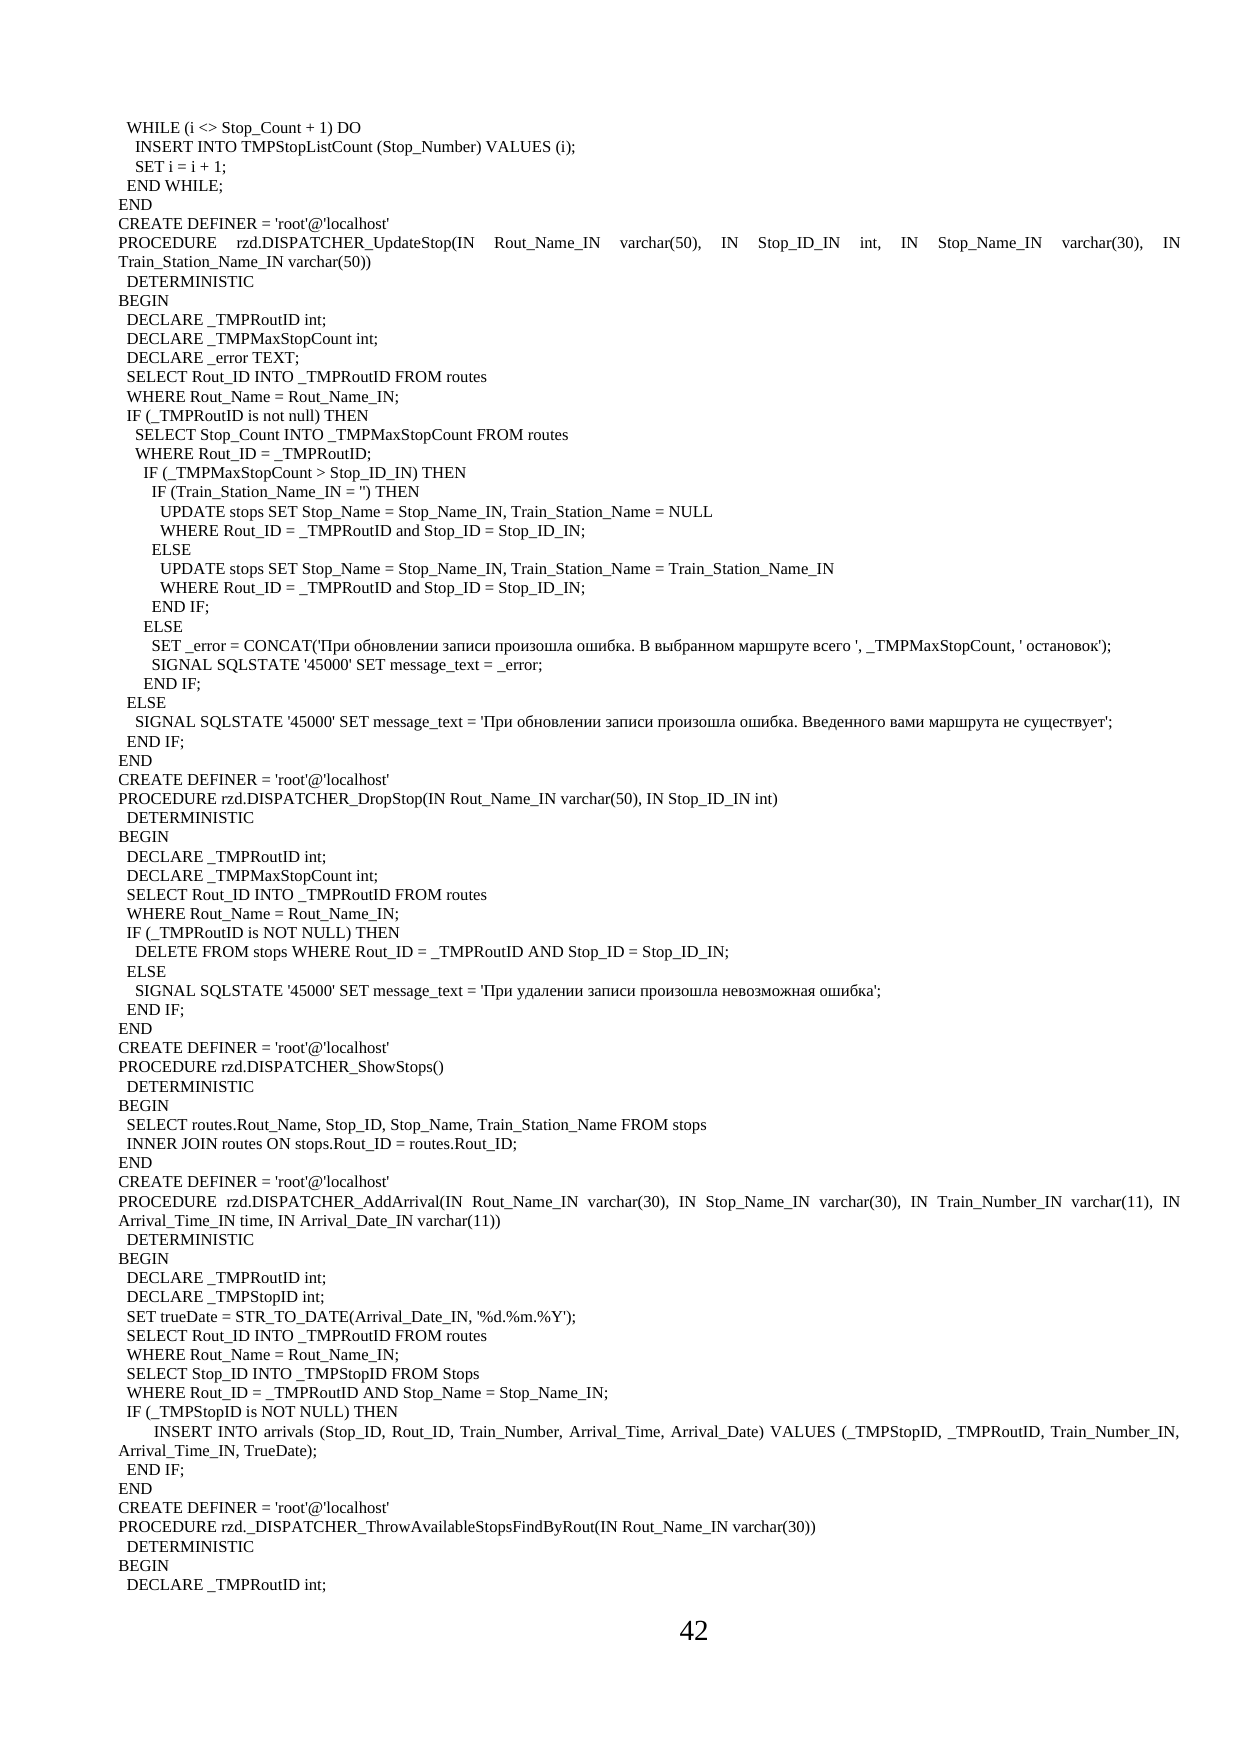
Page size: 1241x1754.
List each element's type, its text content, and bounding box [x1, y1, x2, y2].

text SET i = i + 1; [118, 156, 1181, 176]
text INSERT INTO TMPStopListCount (Stop_Number) VALUES (i); [118, 137, 1181, 156]
text DETERMINISTIC [118, 808, 1181, 827]
text IF (Train_Station_Name_IN = '') THEN [118, 482, 1181, 501]
text DECLARE _TMPStopID int; [118, 1287, 1181, 1306]
text BEGIN [118, 1556, 1181, 1575]
text SELECT Stop_Count INTO _TMPMaxStopCount FROM routes [118, 425, 1181, 444]
text DECLARE _TMPMaxStopCount int; [118, 866, 1181, 885]
text WHERE Rout_Name = Rout_Name_IN; [118, 1345, 1181, 1364]
text END [118, 1019, 1181, 1038]
text DETERMINISTIC [118, 1076, 1181, 1096]
text END IF; [118, 1460, 1181, 1479]
text SIGNAL SQLSTATE '45000' SET message_text = _error; [118, 655, 1181, 674]
text BEGIN [118, 1096, 1181, 1115]
text DECLARE _TMPRoutID int; [118, 310, 1181, 329]
text DECLARE _TMPRoutID int; [118, 846, 1181, 866]
text IF (_TMPMaxStopCount > Stop_ID_IN) THEN [118, 463, 1181, 482]
text SELECT Rout_ID INTO _TMPRoutID FROM routes [118, 367, 1181, 386]
text DETERMINISTIC [118, 1230, 1181, 1249]
text DELETE FROM stops WHERE Rout_ID = _TMPRoutID AND Stop_ID = Stop_ID_IN; [118, 942, 1181, 961]
text WHERE Rout_ID = _TMPRoutID and Stop_ID = Stop_ID_IN; [118, 521, 1181, 540]
text END IF; [118, 597, 1181, 616]
text SELECT Rout_ID INTO _TMPRoutID FROM routes [118, 1326, 1181, 1345]
text WHERE Rout_ID = _TMPRoutID and Stop_ID = Stop_ID_IN; [118, 578, 1181, 597]
text IF (_TMPRoutID is NOT NULL) THEN [118, 923, 1181, 942]
text CREATE DEFINER = 'root'@'localhost' [118, 1038, 1181, 1057]
text END IF; [118, 1000, 1181, 1019]
text CREATE DEFINER = 'root'@'localhost' [118, 214, 1181, 233]
text END [118, 751, 1181, 770]
text PROCEDURE rzd.DISPATCHER_ShowStops() [118, 1057, 1181, 1076]
text SELECT routes.Rout_Name, Stop_ID, Stop_Name, Train_Station_Name FROM stops [118, 1115, 1181, 1134]
text UPDATE stops SET Stop_Name = Stop_Name_IN, Train_Station_Name = NULL [118, 501, 1181, 521]
text DECLARE _TMPRoutID int; [118, 1268, 1181, 1287]
text SET _error = CONCAT('При обновлении записи произошла ошибка. В выбранном маршруте всего ', _TMPMaxStopCount, ' остановок'); [118, 636, 1181, 655]
text DECLARE _error TEXT; [118, 348, 1181, 367]
text END [118, 195, 1181, 214]
text IF (_TMPStopID is NOT NULL) THEN [118, 1402, 1181, 1421]
text END IF; [118, 674, 1181, 693]
text CREATE DEFINER = 'root'@'localhost' [118, 770, 1181, 789]
text PROCEDURE rzd._DISPATCHER_ThrowAvailableStopsFindByRout(IN Rout_Name_IN varchar(30)) [118, 1517, 1181, 1536]
text DETERMINISTIC [118, 1536, 1181, 1556]
text BEGIN [118, 1249, 1181, 1268]
text PROCEDURE rzd.DISPATCHER_DropStop(IN Rout_Name_IN varchar(50), IN Stop_ID_IN int) [118, 789, 1181, 808]
text INSERT INTO arrivals (Stop_ID, Rout_ID, Train_Number, Arrival_Time, Arrival_Date) VALUES (_TMPStopID, _TMPRoutID, Train_Number_IN, Arrival_Time_IN, TrueDate); [118, 1421, 1181, 1460]
text IF (_TMPRoutID is not null) THEN [118, 406, 1181, 425]
text INNER JOIN routes ON stops.Rout_ID = routes.Rout_ID; [118, 1134, 1181, 1153]
text DETERMINISTIC [118, 271, 1181, 291]
text WHERE Rout_Name = Rout_Name_IN; [118, 904, 1181, 923]
text END [118, 1153, 1181, 1172]
text CREATE DEFINER = 'root'@'localhost' [118, 1172, 1181, 1191]
text DECLARE _TMPMaxStopCount int; [118, 329, 1181, 348]
text PROCEDURE rzd.DISPATCHER_AddArrival(IN Rout_Name_IN varchar(30), IN Stop_Name_IN varchar(30), IN Train_Number_IN varchar(11), IN Arrival_Time_IN time, IN Arrival_Date_IN varchar(11)) [118, 1191, 1181, 1230]
text SIGNAL SQLSTATE '45000' SET message_text = 'При обновлении записи произошла ошибка. Введенного вами маршрута не существует'; [118, 712, 1181, 731]
text WHERE Rout_ID = _TMPRoutID AND Stop_Name = Stop_Name_IN; [118, 1383, 1181, 1402]
text ELSE [118, 961, 1181, 981]
text PROCEDURE rzd.DISPATCHER_UpdateStop(IN Rout_Name_IN varchar(50), IN Stop_ID_IN int, IN Stop_Name_IN varchar(30), IN Train_Station_Name_IN varchar(50)) [118, 233, 1181, 271]
text END WHILE; [118, 176, 1181, 195]
text SET trueDate = STR_TO_DATE(Arrival_Date_IN, '%d.%m.%Y'); [118, 1306, 1181, 1326]
text ELSE [118, 616, 1181, 636]
text ELSE [118, 540, 1181, 559]
text END [118, 1479, 1181, 1498]
text WHERE Rout_Name = Rout_Name_IN; [118, 386, 1181, 406]
text SIGNAL SQLSTATE '45000' SET message_text = 'При удалении записи произошла невозможная ошибка'; [118, 981, 1181, 1000]
text WHERE Rout_ID = _TMPRoutID; [118, 444, 1181, 463]
text WHILE (i <> Stop_Count + 1) DO [118, 118, 1181, 137]
text BEGIN [118, 291, 1181, 310]
text SELECT Rout_ID INTO _TMPRoutID FROM routes [118, 885, 1181, 904]
text SELECT Stop_ID INTO _TMPStopID FROM Stops [118, 1364, 1181, 1383]
text END IF; [118, 731, 1181, 751]
text CREATE DEFINER = 'root'@'localhost' [118, 1498, 1181, 1517]
text DECLARE _TMPRoutID int; [118, 1575, 1181, 1594]
text UPDATE stops SET Stop_Name = Stop_Name_IN, Train_Station_Name = Train_Station_Name_IN [118, 559, 1181, 578]
text BEGIN [118, 827, 1181, 846]
text ELSE [118, 693, 1181, 712]
